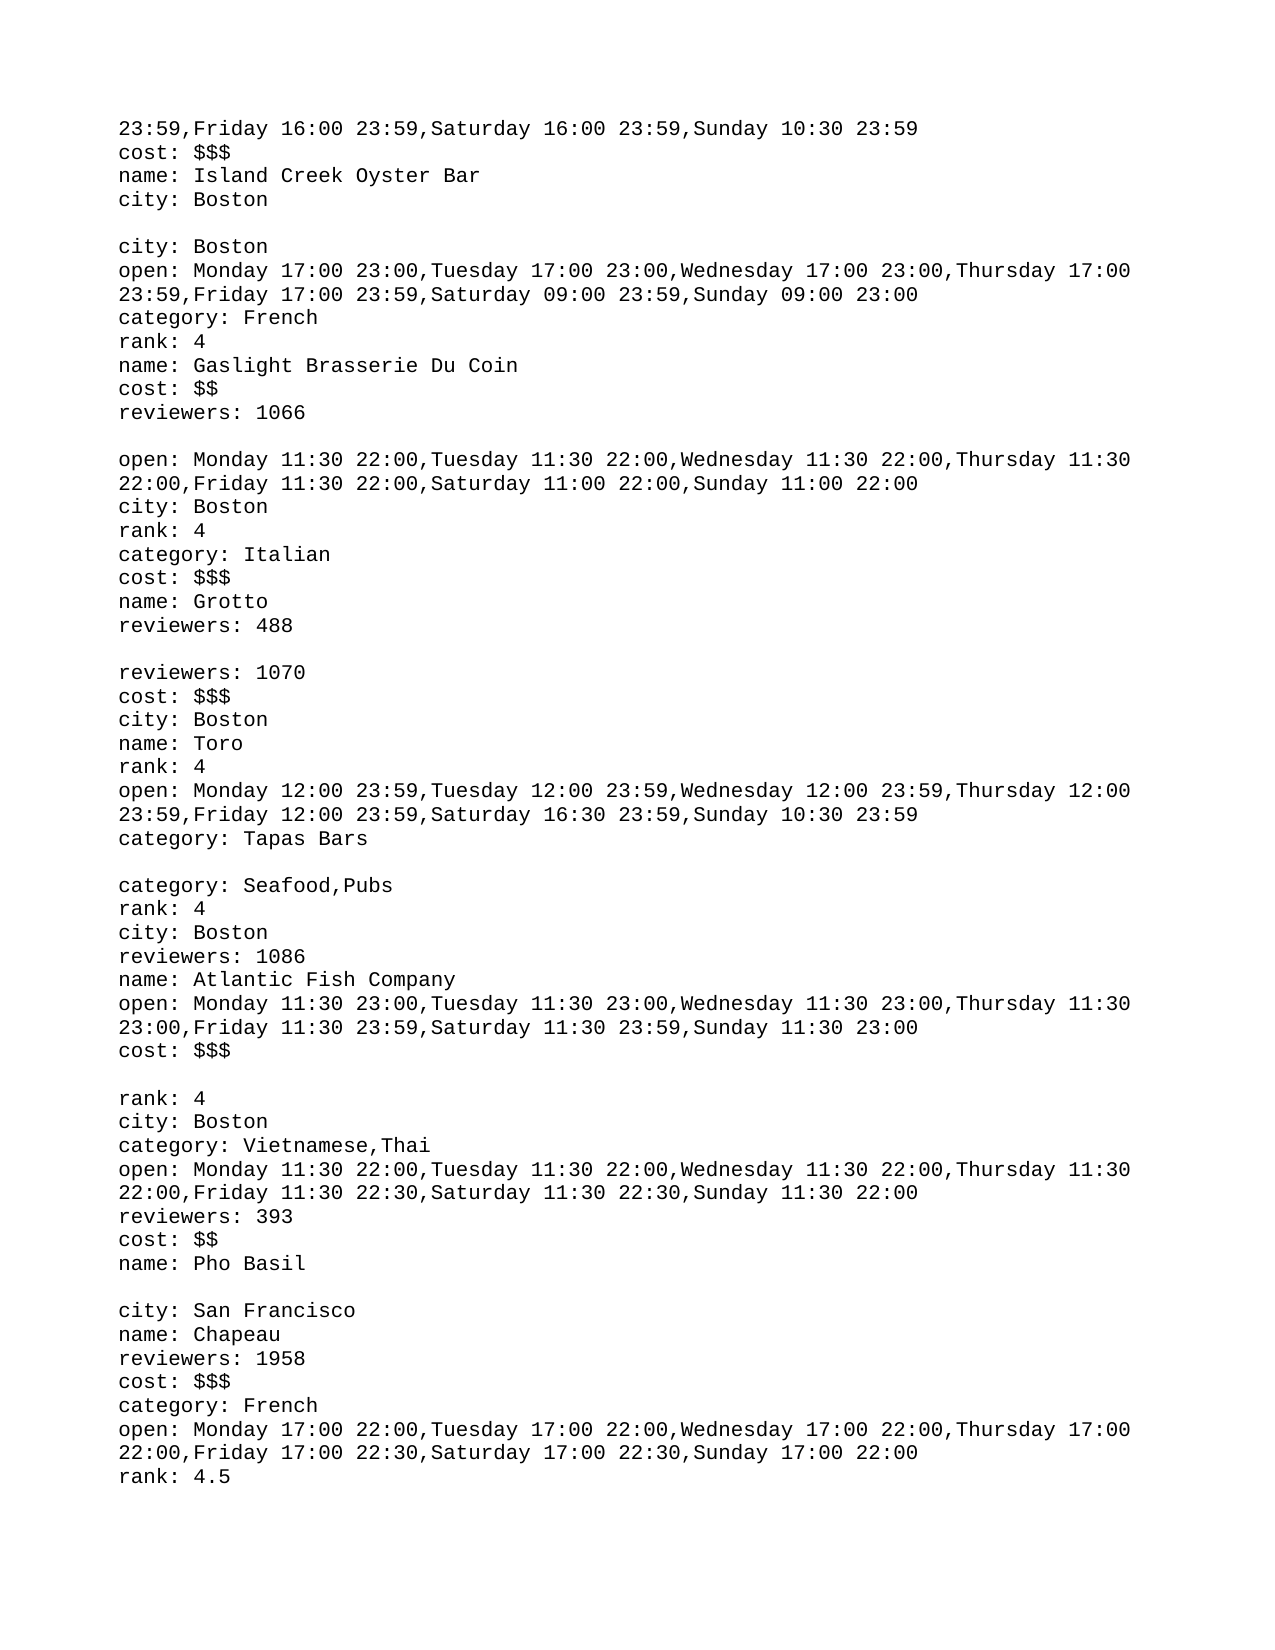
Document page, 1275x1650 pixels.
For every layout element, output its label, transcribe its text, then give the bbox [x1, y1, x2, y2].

text cost: $$$ [118, 142, 1157, 165]
text open: Monday 12:00 23:59,Tuesday 12:00 23:59,Wednesday 12:00 23:59,Thursday 12:00 23:59,Friday 12:00 23:59,Saturday 16:30 23:59,Sunday 10:30 23:59 [118, 780, 1157, 827]
text category: Vietnamese,Thai [118, 1135, 1157, 1158]
text reviewers: 393 [118, 1206, 1157, 1229]
text cost: $$$ [118, 1040, 1157, 1064]
text city: Boston [118, 709, 1157, 733]
text name: Grotto [118, 591, 1157, 615]
text category: Seafood,Pubs [118, 875, 1157, 898]
text name: Gaslight Brasserie Du Coin [118, 354, 1157, 378]
text open: Monday 17:00 23:00,Tuesday 17:00 23:00,Wednesday 17:00 23:00,Thursday 17:00 23:59,Friday 17:00 23:59,Saturday 09:00 23:59,Sunday 09:00 23:00 [118, 260, 1157, 307]
text open: Monday 11:30 22:00,Tuesday 11:30 22:00,Wednesday 11:30 22:00,Thursday 11:30 22:00,Friday 11:30 22:30,Saturday 11:30 22:30,Sunday 11:30 22:00 [118, 1158, 1157, 1206]
text name: Atlantic Fish Company [118, 969, 1157, 993]
text rank: 4 [118, 520, 1157, 544]
text reviewers: 488 [118, 615, 1157, 638]
text cost: $$ [118, 1229, 1157, 1253]
text 23:59,Friday 16:00 23:59,Saturday 16:00 23:59,Sunday 10:30 23:59 [118, 118, 1157, 142]
text category: French [118, 1395, 1157, 1419]
text cost: $$$ [118, 686, 1157, 709]
text open: Monday 17:00 22:00,Tuesday 17:00 22:00,Wednesday 17:00 22:00,Thursday 17:00 22:00,Friday 17:00 22:30,Saturday 17:00 22:30,Sunday 17:00 22:00 [118, 1419, 1157, 1466]
text rank: 4.5 [118, 1466, 1157, 1489]
text open: Monday 11:30 23:00,Tuesday 11:30 23:00,Wednesday 11:30 23:00,Thursday 11:30 23:00,Friday 11:30 23:59,Saturday 11:30 23:59,Sunday 11:30 23:00 [118, 993, 1157, 1040]
text city: San Francisco [118, 1300, 1157, 1324]
text category: Tapas Bars [118, 827, 1157, 851]
text cost: $$$ [118, 567, 1157, 591]
text city: Boston [118, 496, 1157, 520]
text name: Chapeau [118, 1324, 1157, 1348]
text city: Boston [118, 1111, 1157, 1135]
text category: French [118, 307, 1157, 331]
text rank: 4 [118, 757, 1157, 780]
text city: Boston [118, 236, 1157, 260]
text reviewers: 1066 [118, 402, 1157, 426]
text reviewers: 1070 [118, 662, 1157, 686]
text name: Island Creek Oyster Bar [118, 165, 1157, 189]
text rank: 4 [118, 898, 1157, 922]
text category: Italian [118, 544, 1157, 567]
text rank: 4 [118, 331, 1157, 354]
text city: Boston [118, 189, 1157, 213]
text reviewers: 1086 [118, 946, 1157, 969]
text cost: $$ [118, 378, 1157, 402]
text rank: 4 [118, 1088, 1157, 1111]
text name: Pho Basil [118, 1253, 1157, 1277]
text reviewers: 1958 [118, 1348, 1157, 1371]
text open: Monday 11:30 22:00,Tuesday 11:30 22:00,Wednesday 11:30 22:00,Thursday 11:30 22:00,Friday 11:30 22:00,Saturday 11:00 22:00,Sunday 11:00 22:00 [118, 449, 1157, 496]
text name: Toro [118, 733, 1157, 757]
text cost: $$$ [118, 1371, 1157, 1395]
text city: Boston [118, 922, 1157, 946]
